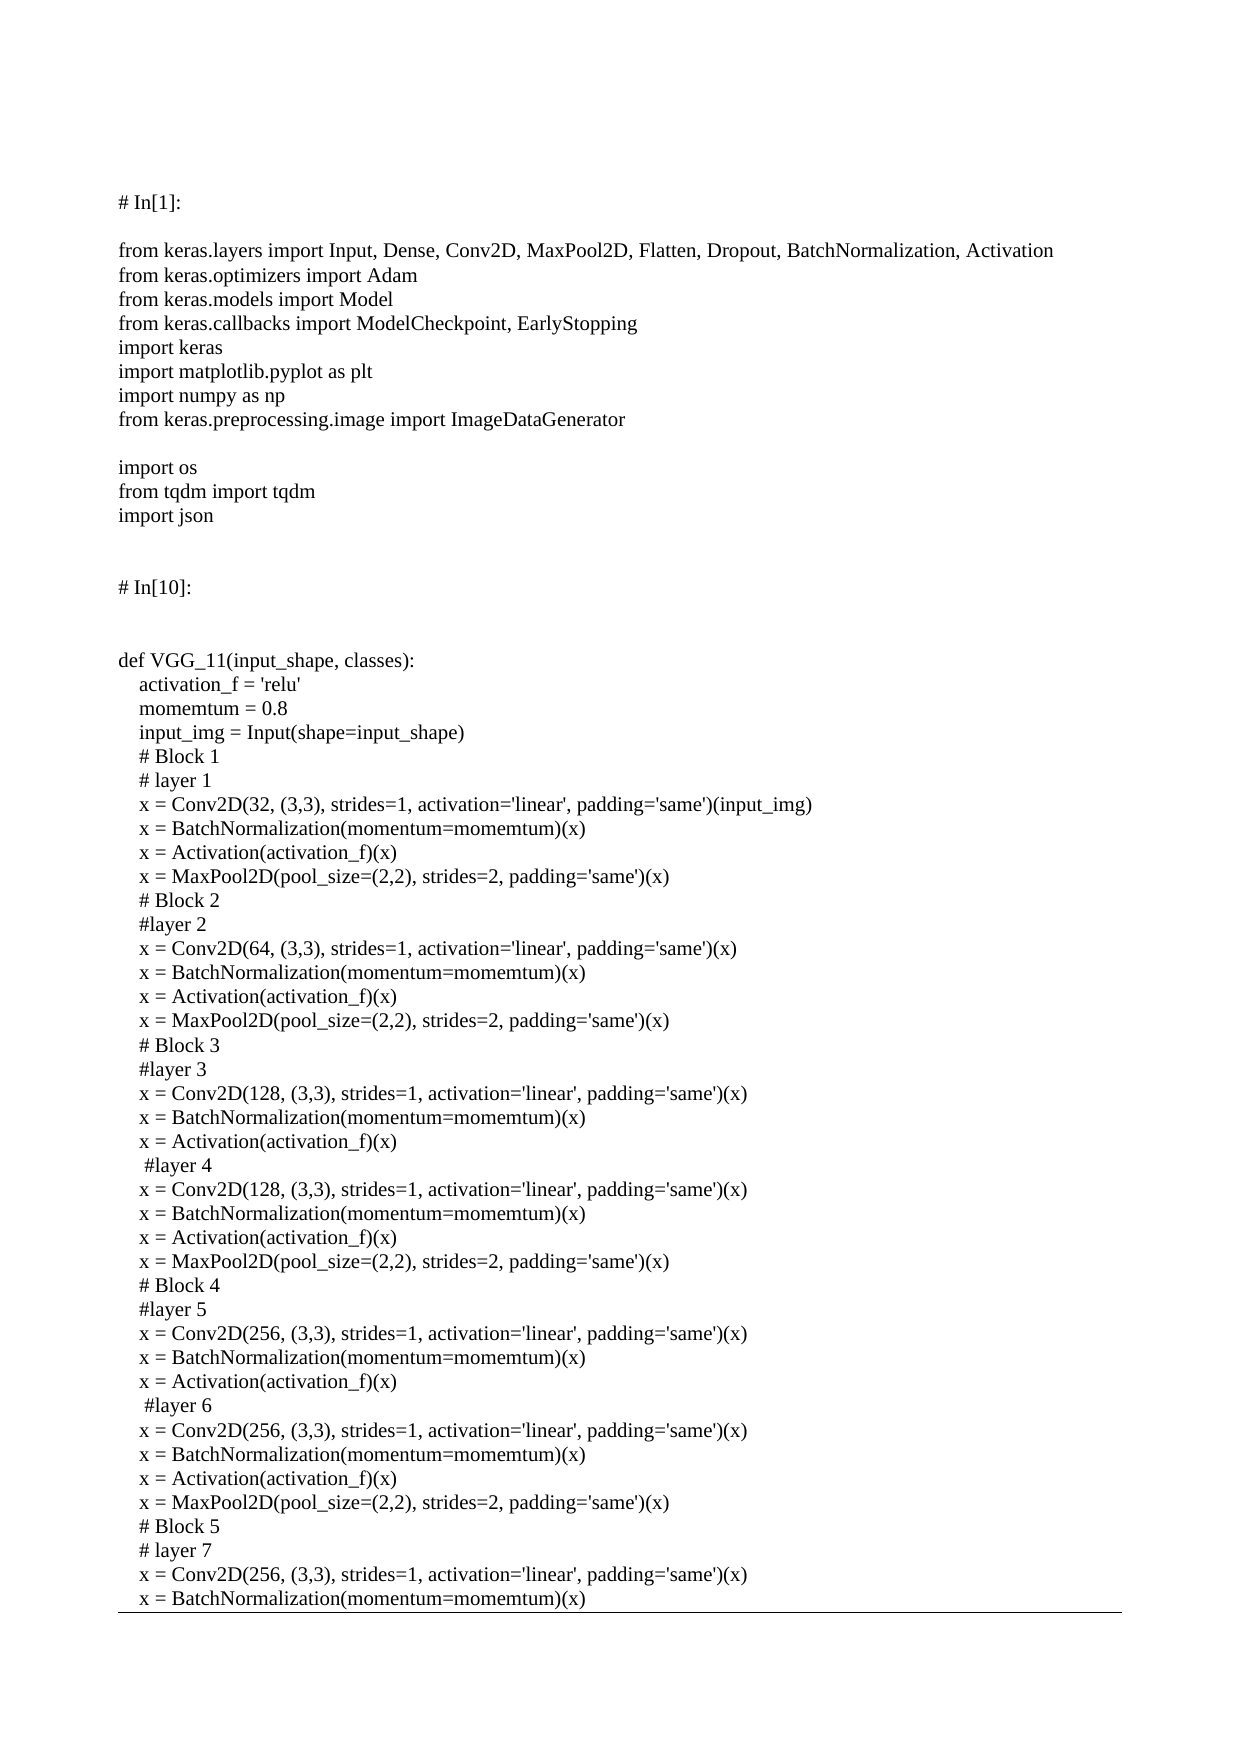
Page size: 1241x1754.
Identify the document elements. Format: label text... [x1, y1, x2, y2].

text x = Activation(activation_f)(x) [118, 984, 1122, 1008]
text x = Activation(activation_f)(x) [118, 1369, 1122, 1393]
text from keras.models import Model [118, 287, 1122, 311]
text x = MaxPool2D(pool_size=(2,2), strides=2, padding='same')(x) [118, 1008, 1122, 1032]
text x = Activation(activation_f)(x) [118, 1466, 1122, 1490]
text x = Conv2D(64, (3,3), strides=1, activation='linear', padding='same')(x) [118, 936, 1122, 960]
text #layer 5 [118, 1297, 1122, 1321]
text x = Activation(activation_f)(x) [118, 840, 1122, 864]
text x = Conv2D(256, (3,3), strides=1, activation='linear', padding='same')(x) [118, 1417, 1122, 1442]
text x = Conv2D(128, (3,3), strides=1, activation='linear', padding='same')(x) [118, 1177, 1122, 1201]
text x = BatchNormalization(momentum=momemtum)(x) [118, 816, 1122, 840]
text activation_f = 'relu' [118, 672, 1122, 696]
text x = MaxPool2D(pool_size=(2,2), strides=2, padding='same')(x) [118, 1490, 1122, 1514]
text from tqdm import tqdm [118, 479, 1122, 503]
text # Block 5 [118, 1514, 1122, 1538]
text x = Activation(activation_f)(x) [118, 1225, 1122, 1249]
text #layer 2 [118, 912, 1122, 936]
text x = Conv2D(256, (3,3), strides=1, activation='linear', padding='same')(x) [118, 1321, 1122, 1345]
text # Block 3 [118, 1032, 1122, 1057]
text # layer 7 [118, 1538, 1122, 1562]
text from keras.layers import Input, Dense, Conv2D, MaxPool2D, Flatten, Dropout, BatchNormalization, Activation [118, 238, 1122, 262]
text x = Conv2D(128, (3,3), strides=1, activation='linear', padding='same')(x) [118, 1081, 1122, 1105]
text x = MaxPool2D(pool_size=(2,2), strides=2, padding='same')(x) [118, 1249, 1122, 1273]
text x = BatchNormalization(momentum=momemtum)(x) [118, 1442, 1122, 1466]
text # In[10]: [118, 575, 1122, 599]
text x = Activation(activation_f)(x) [118, 1129, 1122, 1153]
text from keras.preprocessing.image import ImageDataGenerator [118, 407, 1122, 431]
text x = BatchNormalization(momentum=momemtum)(x) [118, 960, 1122, 984]
text x = Conv2D(32, (3,3), strides=1, activation='linear', padding='same')(input_img) [118, 792, 1122, 816]
text from keras.callbacks import ModelCheckpoint, EarlyStopping [118, 311, 1122, 335]
text def VGG_11(input_shape, classes): [118, 647, 1122, 672]
text x = BatchNormalization(momentum=momemtum)(x) [118, 1345, 1122, 1369]
text # Block 4 [118, 1273, 1122, 1297]
text # Block 2 [118, 888, 1122, 912]
text from keras.optimizers import Adam [118, 262, 1122, 287]
text import matplotlib.pyplot as plt [118, 359, 1122, 383]
text input_img = Input(shape=input_shape) [118, 720, 1122, 744]
text x = Conv2D(256, (3,3), strides=1, activation='linear', padding='same')(x) [118, 1562, 1122, 1586]
text import json [118, 503, 1122, 527]
text x = BatchNormalization(momentum=momemtum)(x) [118, 1201, 1122, 1225]
text x = BatchNormalization(momentum=momemtum)(x) [118, 1586, 1122, 1612]
text #layer 4 [118, 1153, 1122, 1177]
text #layer 6 [118, 1393, 1122, 1417]
text # layer 1 [118, 768, 1122, 792]
text import numpy as np [118, 383, 1122, 407]
text momemtum = 0.8 [118, 696, 1122, 720]
text x = MaxPool2D(pool_size=(2,2), strides=2, padding='same')(x) [118, 864, 1122, 888]
text import os [118, 455, 1122, 479]
text x = BatchNormalization(momentum=momemtum)(x) [118, 1105, 1122, 1129]
text import keras [118, 335, 1122, 359]
text #layer 3 [118, 1057, 1122, 1081]
text # In[1]: [118, 190, 1122, 214]
text # Block 1 [118, 744, 1122, 768]
